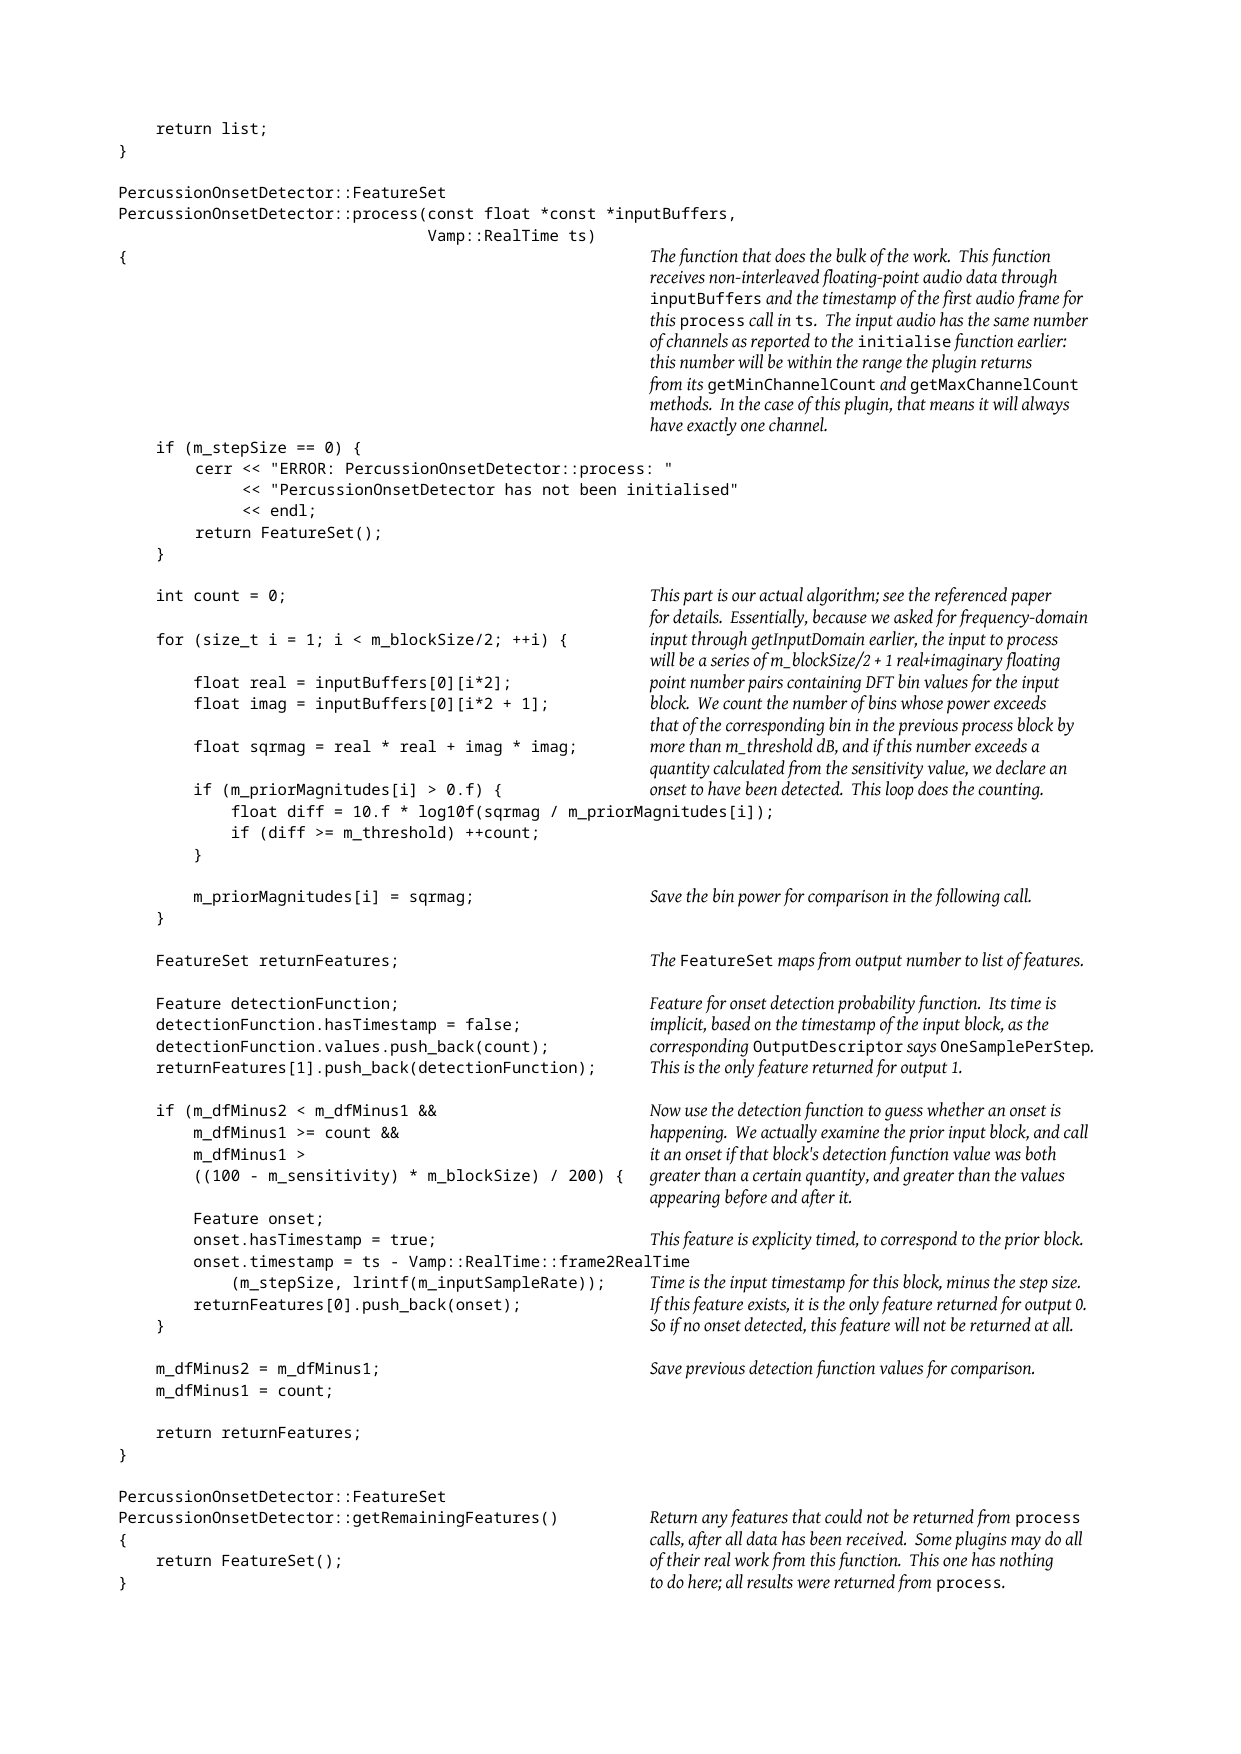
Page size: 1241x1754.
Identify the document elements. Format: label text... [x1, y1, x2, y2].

text float sqrmag = real * real + imag * imag; more than m_threshold dB, and if this number exceeds a [118, 736, 1122, 758]
text FeatureSet returnFeatures; The FeatureSet maps from output number to list of features. [118, 950, 1122, 971]
text onset.timestamp = ts - Vamp::RealTime::frame2RealTime [118, 1251, 1122, 1272]
text return returnFeatures; [118, 1422, 1122, 1443]
text (m_stepSize, lrintf(m_inputSampleRate)); Time is the input timestamp for this block, minus the step size. [118, 1272, 1122, 1293]
text << "PercussionOnsetDetector has not been initialised" [118, 479, 1122, 500]
text quantity calculated from the sensitivity value, we declare an [118, 758, 1122, 779]
text { calls, after all data has been received. Some plugins may do all [118, 1528, 1122, 1550]
text { The function that does the bulk of the work. This function [118, 246, 1122, 267]
text PercussionOnsetDetector::FeatureSet [118, 1486, 1122, 1507]
text this process call in ts. The input audio has the same number [118, 309, 1122, 331]
text for details. Essentially, because we asked for frequency-domain [118, 607, 1122, 628]
text from its getMinChannelCount and getMaxChannelCount [118, 373, 1122, 395]
text will be a series of m_blockSize/2 + 1 real+imaginary floating [118, 650, 1122, 671]
text returnFeatures[1].push_back(detectionFunction); This is the only feature returned for output 1. [118, 1057, 1122, 1079]
text onset.hasTimestamp = true; This feature is explicity timed, to correspond to the prior block. [118, 1229, 1122, 1251]
text float diff = 10.f * log10f(sqrmag / m_priorMagnitudes[i]); [118, 801, 1122, 822]
text returnFeatures[0].push_back(onset); If this feature exists, it is the only feature returned for output 0. [118, 1293, 1122, 1315]
text if (m_dfMinus2 < m_dfMinus1 && Now use the detection function to guess whether an onset is [118, 1100, 1122, 1122]
text return FeatureSet(); [118, 521, 1122, 543]
text } [118, 543, 1122, 564]
text appearing before and after it. [118, 1186, 1122, 1208]
text m_priorMagnitudes[i] = sqrmag; Save the bin power for comparison in the following call. [118, 886, 1122, 907]
text float real = inputBuffers[0][i*2]; point number pairs containing DFT bin values for the input [118, 671, 1122, 693]
text inputBuffers and the timestamp of the first audio frame for [118, 288, 1122, 309]
text have exactly one channel. [118, 416, 1122, 436]
text PercussionOnsetDetector::FeatureSet [118, 182, 1122, 203]
text } to do here; all results were returned from process. [118, 1572, 1122, 1593]
text if (m_priorMagnitudes[i] > 0.f) { onset to have been detected. This loop does the counting. [118, 779, 1122, 801]
text } [118, 843, 1122, 864]
text } [118, 907, 1122, 928]
text that of the corresponding bin in the previous process block by [118, 714, 1122, 736]
text of channels as reported to the initialise function earlier: [118, 331, 1122, 353]
text for (size_t i = 1; i < m_blockSize/2; ++i) { input through getInputDomain earlier, the input to process [118, 628, 1122, 650]
text ((100 - m_sensitivity) * m_blockSize) / 200) { greater than a certain quantity, and greater than the values [118, 1165, 1122, 1186]
text this number will be within the range the plugin returns [118, 353, 1122, 373]
text detectionFunction.hasTimestamp = false; implicit, based on the timestamp of the input block, as the [118, 1014, 1122, 1036]
text } [118, 1443, 1122, 1464]
text Feature onset; [118, 1208, 1122, 1229]
text detectionFunction.values.push_back(count); corresponding OutputDescriptor says OneSamplePerStep. [118, 1036, 1122, 1057]
text receives non-interleaved floating-point audio data through [118, 267, 1122, 288]
text Feature detectionFunction; Feature for onset detection probability function. Its time is [118, 993, 1122, 1014]
text m_dfMinus1 > it an onset if that block's detection function value was both [118, 1143, 1122, 1165]
text } [118, 139, 1122, 161]
text m_dfMinus1 = count; [118, 1379, 1122, 1401]
text if (m_stepSize == 0) { [118, 436, 1122, 458]
text << endl; [118, 500, 1122, 521]
text if (diff >= m_threshold) ++count; [118, 822, 1122, 843]
text m_dfMinus2 = m_dfMinus1; Save previous detection function values for comparison. [118, 1358, 1122, 1379]
text Vamp::RealTime ts) [118, 224, 1122, 246]
text return FeatureSet(); of their real work from this function. This one has nothing [118, 1550, 1122, 1572]
text PercussionOnsetDetector::process(const float *const *inputBuffers, [118, 203, 1122, 224]
text m_dfMinus1 >= count && happening. We actually examine the prior input block, and call [118, 1122, 1122, 1143]
text cerr << "ERROR: PercussionOnsetDetector::process: " [118, 458, 1122, 479]
text PercussionOnsetDetector::getRemainingFeatures() Return any features that could not be returned from process [118, 1507, 1122, 1528]
text float imag = inputBuffers[0][i*2 + 1]; block. We count the number of bins whose power exceeds [118, 693, 1122, 714]
text return list; [118, 118, 1122, 139]
text } So if no onset detected, this feature will not be returned at all. [118, 1315, 1122, 1337]
text methods. In the case of this plugin, that means it will always [118, 395, 1122, 416]
text int count = 0; This part is our actual algorithm; see the referenced paper [118, 585, 1122, 607]
